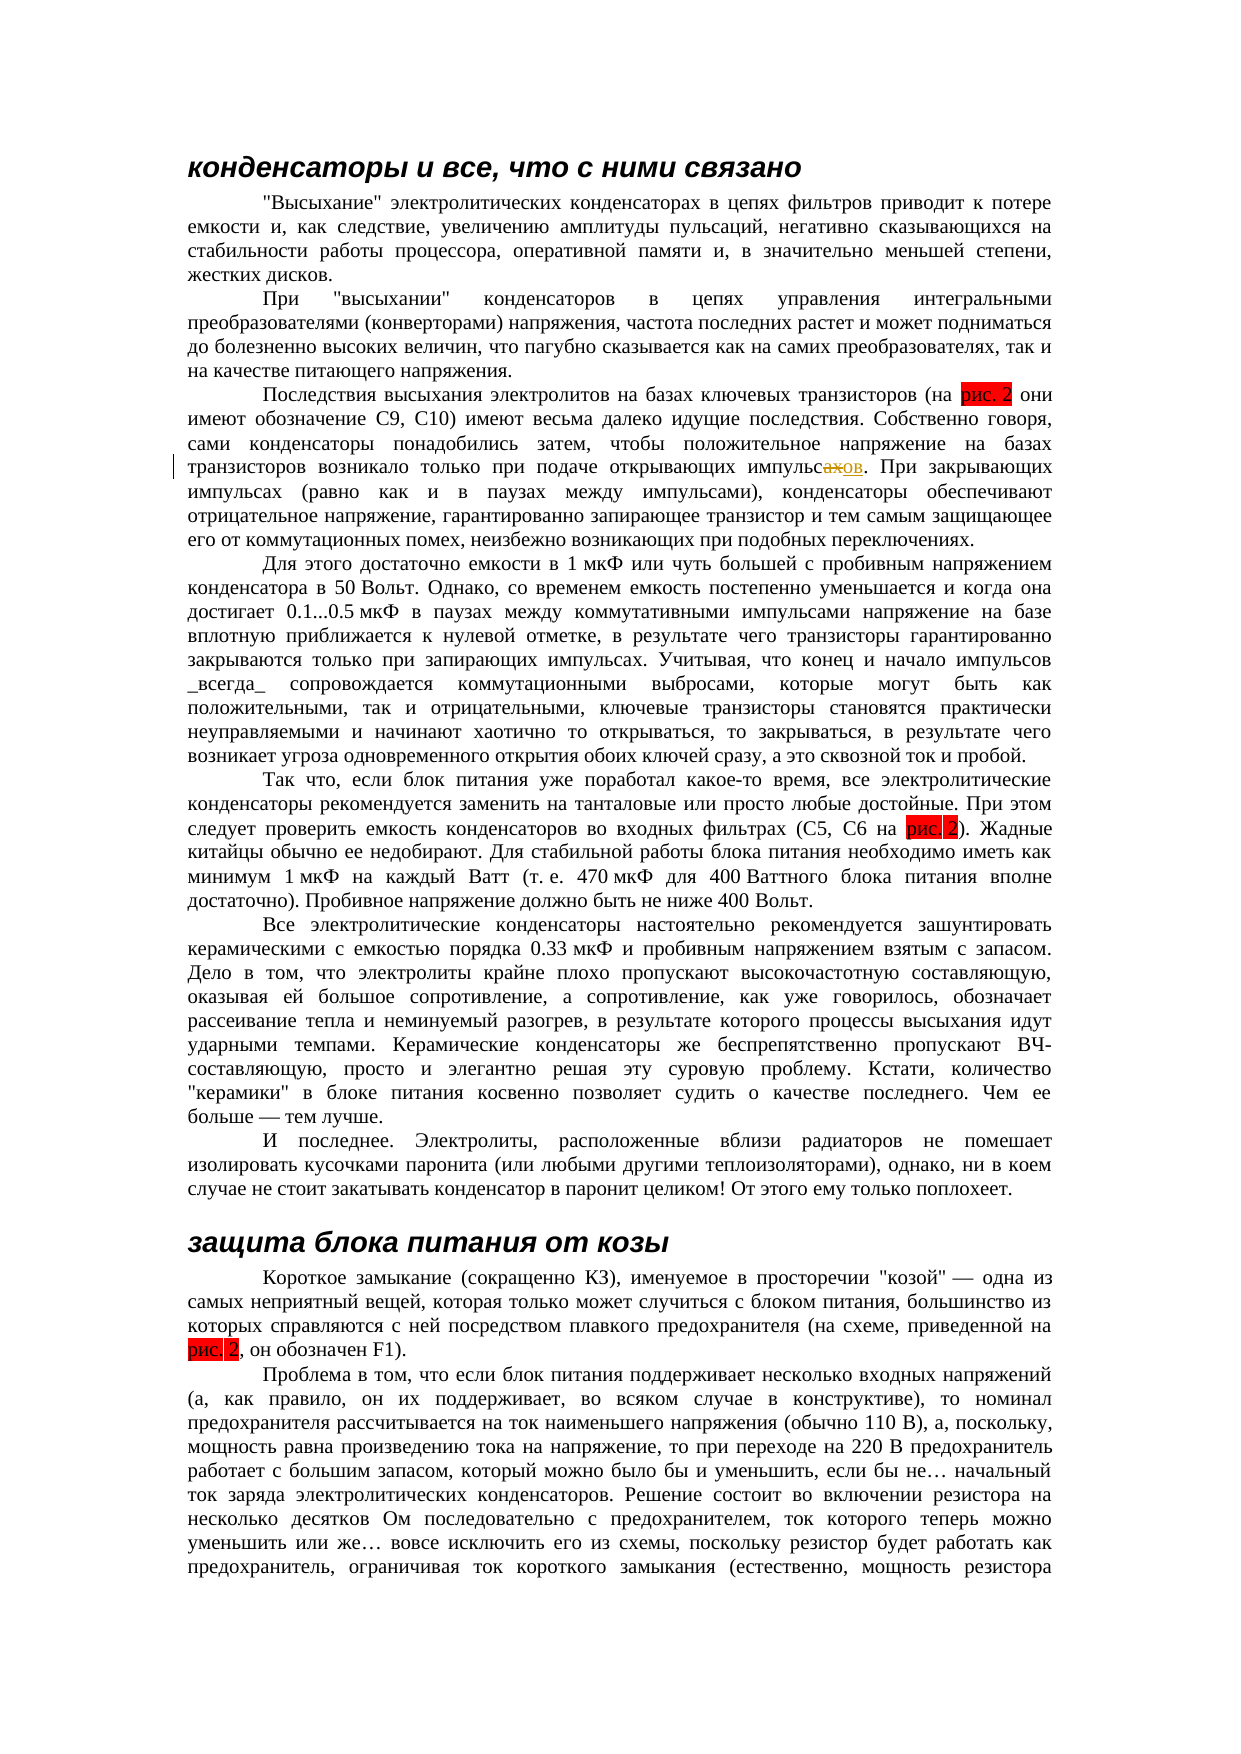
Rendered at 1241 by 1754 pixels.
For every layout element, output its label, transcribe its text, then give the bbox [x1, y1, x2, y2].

text Для этого достаточно емкости в 1 мкФ или чуть большей с пробивным напряжением конденсатора в 50 Вольт. Однако, со временем емкость постепенно уменьшается и когда она достигает 0.1...0.5 мкФ в паузах между коммутативными импульсами напряжение на базе вплотную приближается к нулевой отметке, в результате чего транзисторы гарантированно закрываются только при запирающих импульсах. Учитывая, что конец и начало импульсов _всегда_ сопровождается коммутационными выбросами, которые могут быть как положительными, так и отрицательными, ключевые транзисторы становятся практически неуправляемыми и начинают хаотично то открываться, то закрываться, в результате чего возникает угроза одновременного открытия обоих ключей сразу, а это сквозной ток и пробой. [187, 551, 1053, 767]
text Короткое замыкание (сокращенно КЗ), именуемое в просторечии "козой" — одна из самых неприятный вещей, которая только может случиться с блоком питания, большинство из которых справляются с ней посредством плавкого предохранителя (на схеме, приведенной на рис. 2, он обозначен F1). [187, 1265, 1053, 1361]
subtitle защита блока питания от козы [187, 1225, 1053, 1259]
text Все электролитические конденсаторы настоятельно рекомендуется зашунтировать керамическими с емкостью порядка 0.33 мкФ и пробивным напряжением взятым с запасом. Дело в том, что электролиты крайне плохо пропускают высокочастотную составляющую, оказывая ей большое сопротивление, а сопротивление, как уже говорилось, обозначает рассеивание тепла и неминуемый разогрев, в результате которого процессы высыхания идут ударными темпами. Керамические конденсаторы же беспрепятственно пропускают ВЧ-составляющую, просто и элегантно решая эту суровую проблему. Кстати, количество "керамики" в блоке питания косвенно позволяет судить о качестве последнего. Чем ее больше — тем лучше. [187, 912, 1053, 1128]
text Проблема в том, что если блок питания поддерживает несколько входных напряжений (а, как правило, он их поддерживает, во всяком случае в конструктиве), то номинал предохранителя рассчитывается на ток наименьшего напряжения (обычно 110 В), а, поскольку, мощность равна произведению тока на напряжение, то при переходе на 220 В предохранитель работает с большим запасом, который можно было бы и уменьшить, если бы не… начальный ток заряда электролитических конденсаторов. Решение состоит во включении резистора на несколько десятков Ом последовательно с предохранителем, ток которого теперь можно уменьшить или же… вовсе исключить его из схемы, поскольку резистор будет работать как предохранитель, ограничивая ток короткого замыкания (естественно, мощность резистора [187, 1361, 1053, 1578]
text И последнее. Электролиты, расположенные вблизи радиаторов не помешает изолировать кусочками паронита (или любыми другими теплоизоляторами), однако, ни в коем случае не стоит закатывать конденсатор в паронит целиком! От этого ему только поплохеет. [187, 1128, 1053, 1200]
text Последствия высыхания электролитов на базах ключевых транзисторов (на рис. 2 они имеют обозначение C9, C10) имеют весьма далеко идущие последствия. Собственно говоря, сами конденсаторы понадобились затем, чтобы положительное напряжение на базах транзисторов возникало только при подаче открывающих импульсов. При закрывающих импульсах (равно как и в паузах между импульсами), конденсаторы обеспечивают отрицательное напряжение, гарантированно запирающее транзистор и тем самым защищающее его от коммутационных помех, неизбежно возникающих при подобных переключениях. [187, 382, 1053, 551]
subtitle конденсаторы и все, что с ними связано [187, 150, 1053, 183]
text Так что, если блок питания уже поработал какое-то время, все электролитические конденсаторы рекомендуется заменить на танталовые или просто любые достойные. При этом следует проверить емкость конденсаторов во входных фильтрах (С5, C6 на рис. 2). Жадные китайцы обычно ее недобирают. Для стабильной работы блока питания необходимо иметь как минимум 1 мкФ на каждый Ватт (т. е. 470 мкФ для 400 Ваттного блока питания вполне достаточно). Пробивное напряжение должно быть не ниже 400 Вольт. [187, 767, 1053, 912]
text При "высыхании" конденсаторов в цепях управления интегральными преобразователями (конверторами) напряжения, частота последних растет и может подниматься до болезненно высоких величин, что пагубно сказывается как на самих преобразователях, так и на качестве питающего напряжения. [187, 286, 1053, 382]
text "Высыхание" электролитических конденсаторах в цепях фильтров приводит к потере емкости и, как следствие, увеличению амплитуды пульсаций, негативно сказывающихся на стабильности работы процессора, оперативной памяти и, в значительно меньшей степени, жестких дисков. [187, 190, 1053, 286]
